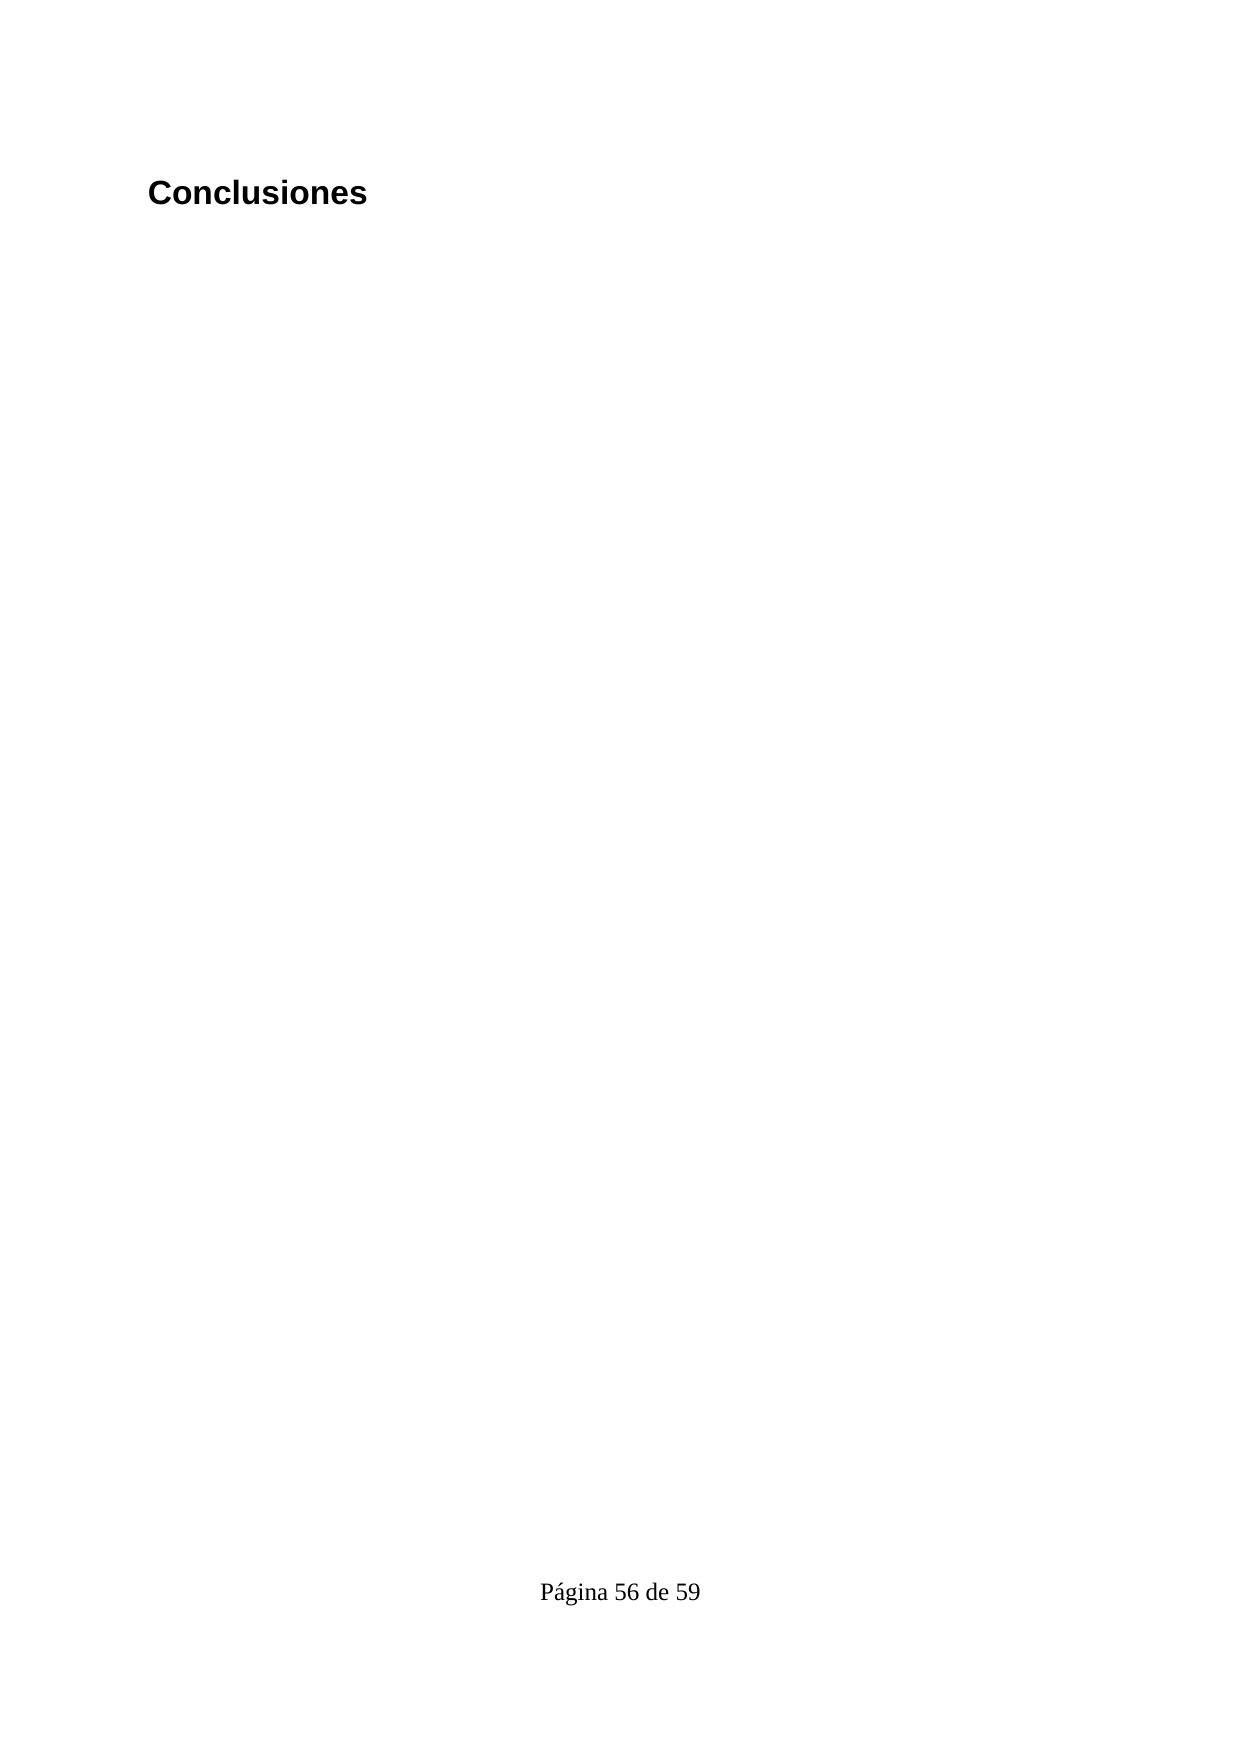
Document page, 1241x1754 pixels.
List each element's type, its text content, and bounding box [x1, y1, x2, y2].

subtitle Conclusiones [148, 173, 1093, 211]
